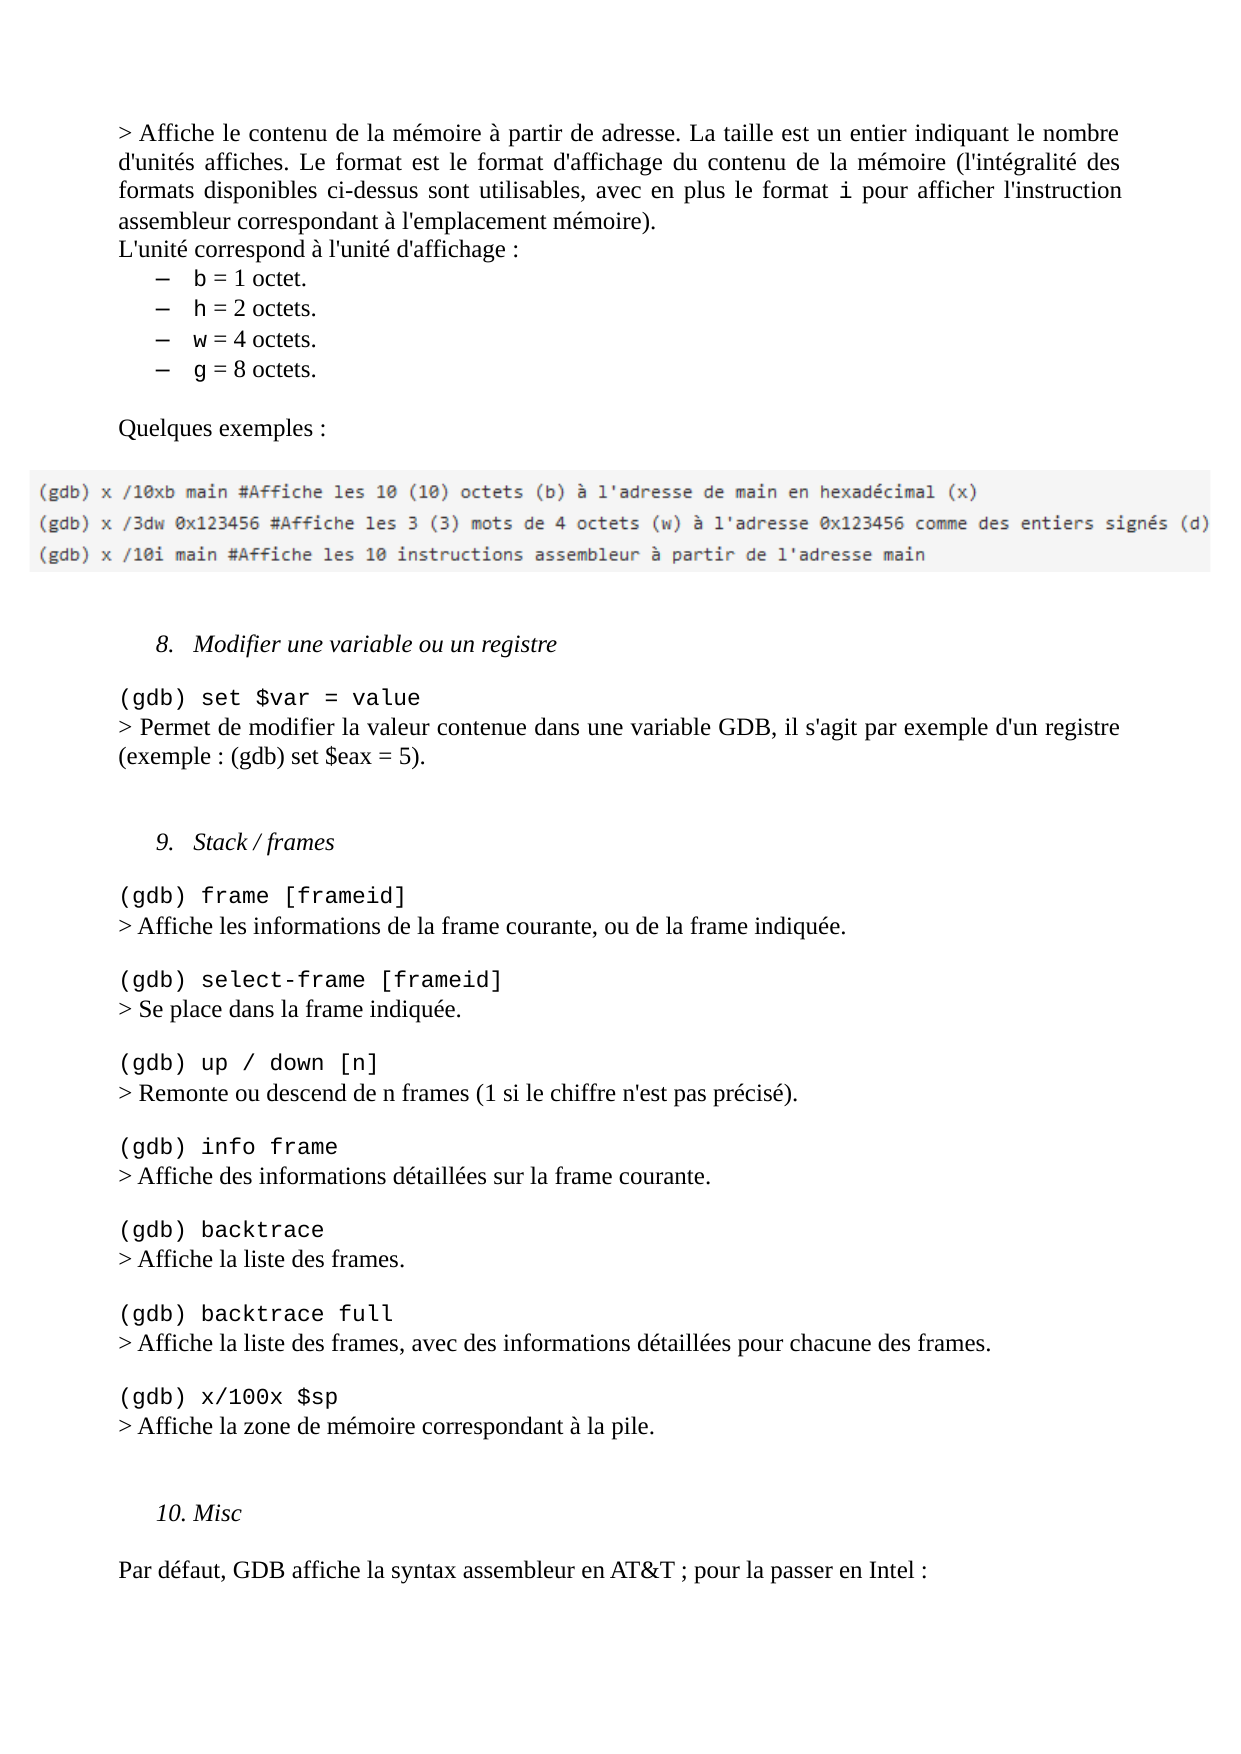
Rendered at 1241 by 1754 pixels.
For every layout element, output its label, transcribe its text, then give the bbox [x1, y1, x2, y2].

text L'unité correspond à l'unité d'affichage : [118, 234, 1122, 263]
text > Affiche le contenu de la mémoire à partir de adresse. La taille est un entier indiquant le nombre d'unités affiches. Le format est le format d'affichage du contenu de la mémoire (l'intégralité des formats disponibles ci-dessus sont utilisables, avec en plus le format i pour afficher l'instruction assembleur correspondant à l'emplacement mémoire). [118, 118, 1122, 234]
text > Remonte ou descend de n frames (1 si le chiffre n'est pas précisé). [118, 1078, 1122, 1106]
list Misc [156, 1498, 1122, 1526]
text > Affiche les informations de la frame courante, ou de la frame indiquée. [118, 911, 1122, 939]
list h = 2 octets. [156, 293, 1122, 324]
text > Affiche la liste des frames. [118, 1244, 1122, 1273]
text Par défaut, GDB affiche la syntax assembleur en AT&T ; pour la passer en Intel : [118, 1555, 1122, 1584]
text (gdb) x/100x $sp [118, 1386, 1122, 1411]
text (gdb) set $var = value [118, 686, 1122, 712]
text > Affiche des informations détaillées sur la frame courante. [118, 1161, 1122, 1190]
text (gdb) info frame [118, 1135, 1122, 1161]
text > Affiche la zone de mémoire correspondant à la pile. [118, 1411, 1122, 1440]
list w = 4 octets. [156, 324, 1122, 354]
list b = 1 octet. [156, 263, 1122, 293]
text > Se place dans la frame indiquée. [118, 994, 1122, 1023]
list Modifier une variable ou un registre [156, 629, 1122, 658]
text (gdb) select-frame [frameid] [118, 968, 1122, 994]
text (gdb) backtrace full [118, 1302, 1122, 1328]
list g = 8 octets. [156, 354, 1122, 384]
text (gdb) backtrace [118, 1219, 1122, 1244]
text Quelques exemples : [118, 413, 1122, 442]
text > Affiche la liste des frames, avec des informations détaillées pour chacune des frames. [118, 1328, 1122, 1357]
text > Permet de modifier la valeur contenue dans une variable GDB, il s'agit par exemple d'un registre (exemple : (gdb) set $eax = 5). [118, 712, 1122, 770]
list Stack / frames [156, 827, 1122, 856]
text (gdb) frame [frameid] [118, 885, 1122, 911]
text (gdb) up / down [n] [118, 1052, 1122, 1078]
